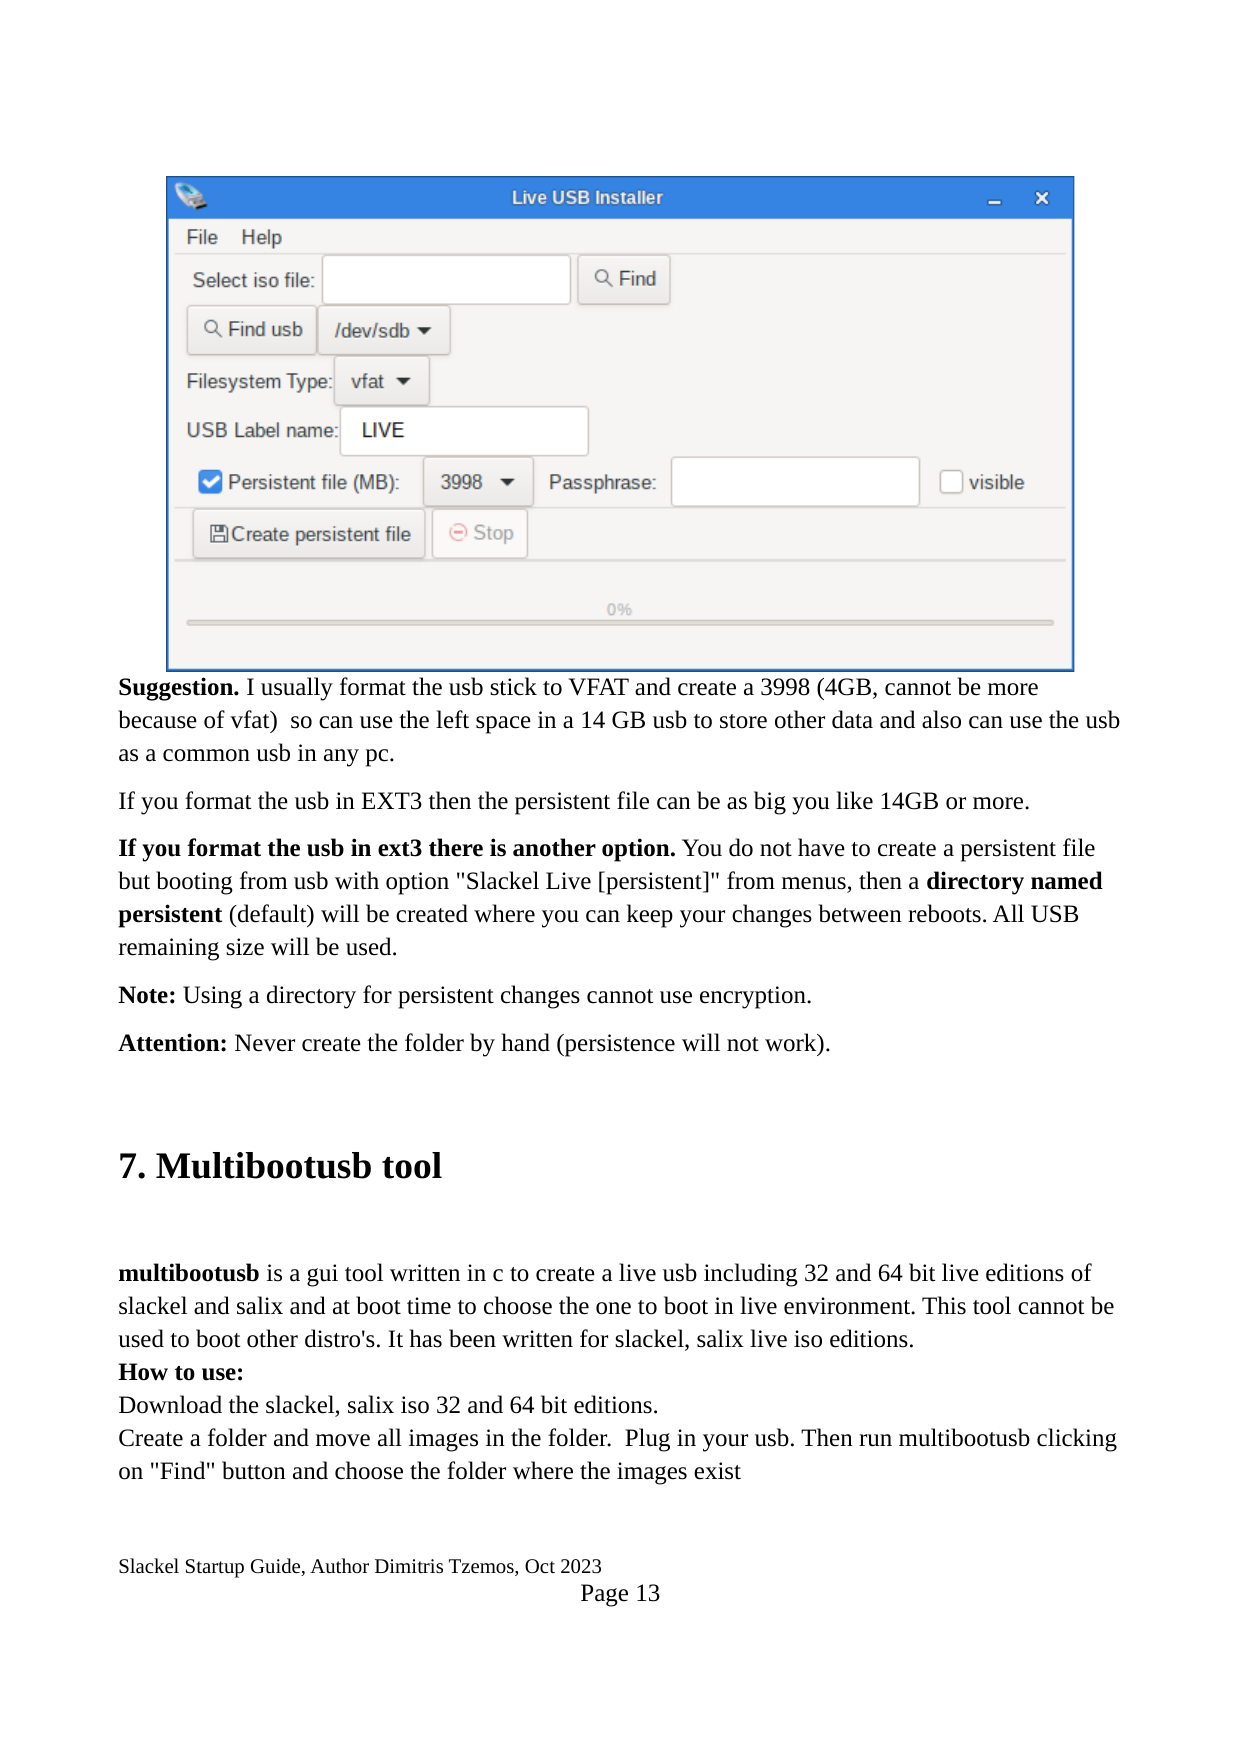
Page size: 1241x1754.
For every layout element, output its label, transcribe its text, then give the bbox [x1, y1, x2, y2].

text If you format the usb in ext3 there is another option. You do not have to create a persistent file but booting from usb with option "Slackel Live [persistent]" from menus, then a directory named persistent (default) will be created where you can keep your changes between reboots. All USB remaining size will be used. [118, 833, 1122, 961]
text Note: Using a directory for persistent changes cannot use encryption. [118, 980, 1122, 1009]
picture [166, 176, 1075, 672]
text If you format the usb in EXT3 then the persistent file can be as big you like 14GB or more. [118, 786, 1122, 814]
text Attention: Never create the folder by hand (persistence will not work). [118, 1028, 1122, 1056]
text Suggestion. I usually format the usb stick to VFAT and create a 3998 (4GB, cannot be more because of vfat) so can use the left space in a 14 GB usb to store other data and also can use the usb as a common usb in any pc. [118, 224, 1122, 767]
text multibootusb is a gui tool written in c to create a live usb including 32 and 64 bit live editions of slackel and salix and at boot time to choose the one to boot in live environment. This tool cannot be used to boot other distro's. It has been written for slackel, salix live iso editions. How to use: Download the slackel, salix iso 32 and 64 bit editions. Create a folder and move all images in the folder. Plug in your usb. Then run multibootusb clicking on "Find" button and choose the folder where the images exist [118, 1258, 1122, 1485]
subtitle 7. Multibootusb tool [118, 1144, 1122, 1187]
